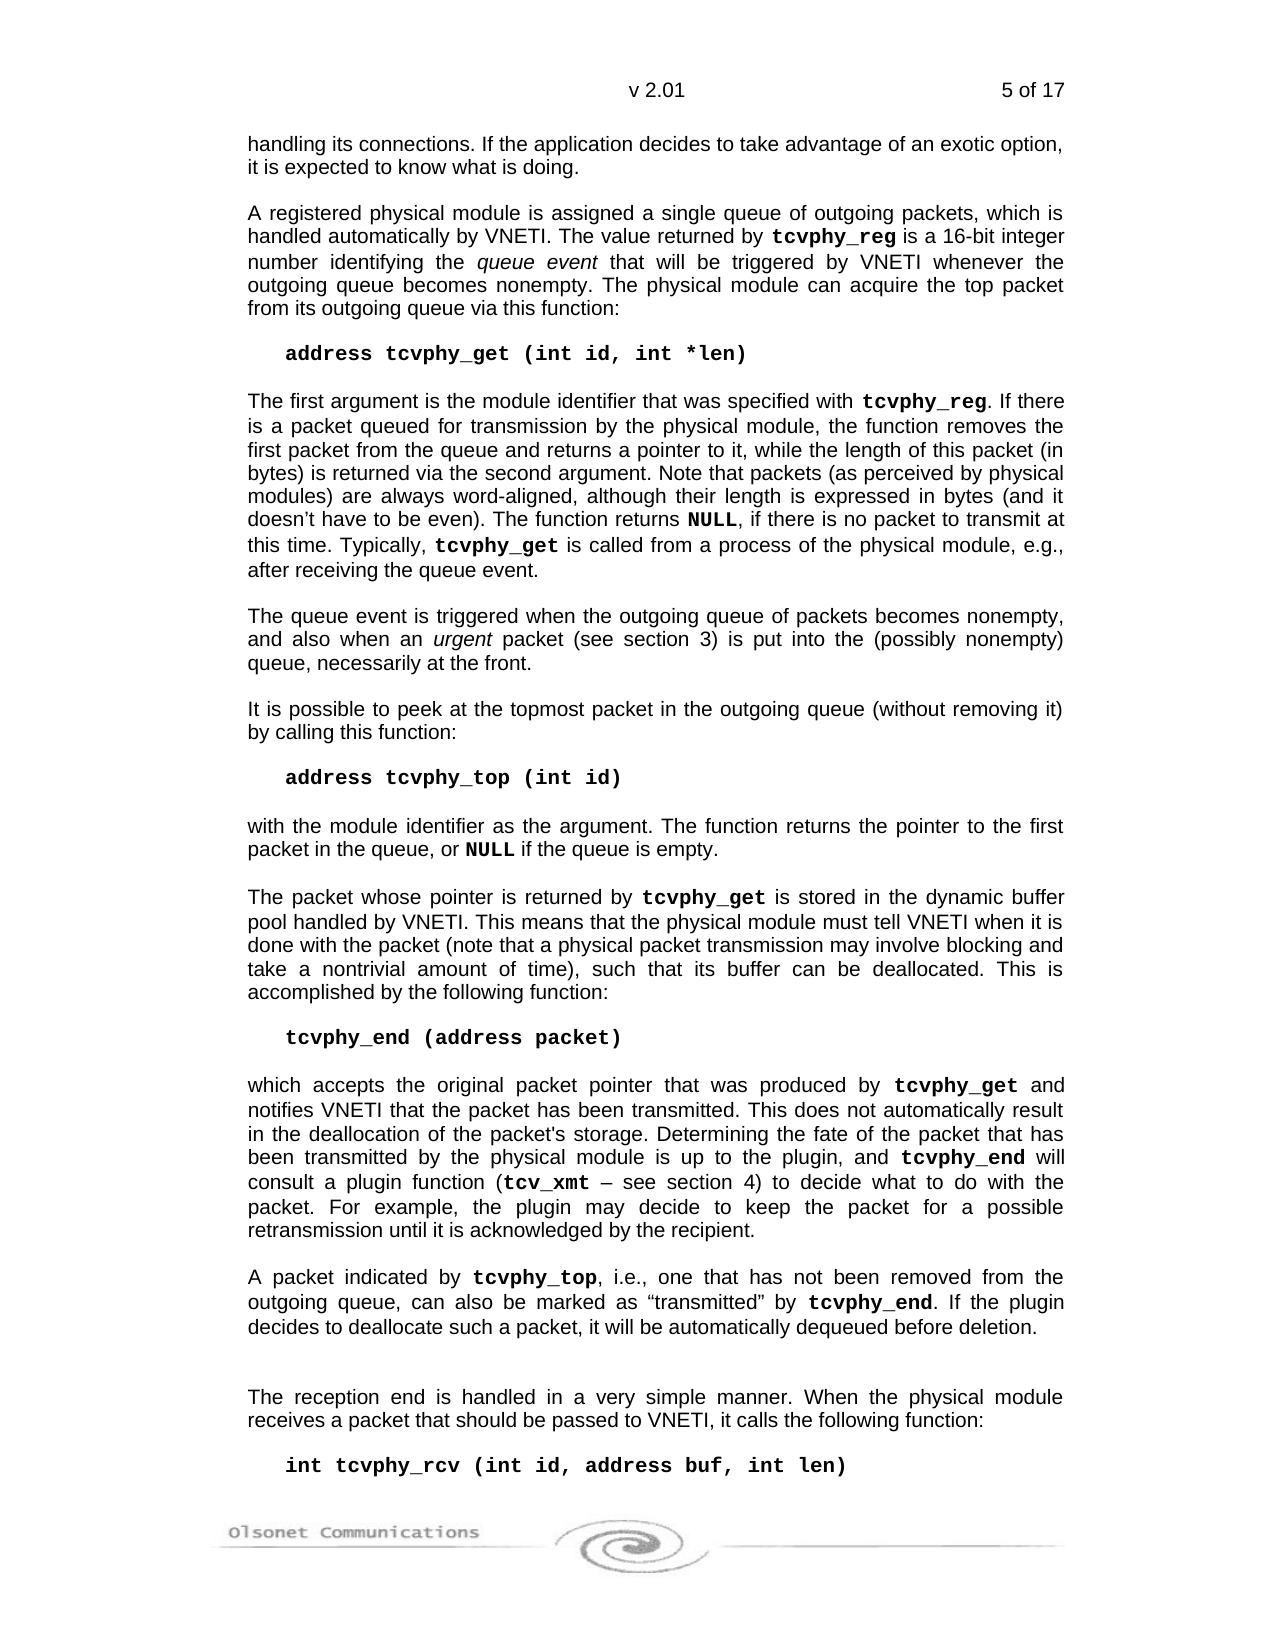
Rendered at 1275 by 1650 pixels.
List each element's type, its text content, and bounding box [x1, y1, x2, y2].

text The reception end is handled in a very simple manner. When the physical module receives a packet that should be passed to VNETI, it calls the following function: [247, 1385, 1065, 1432]
text A packet indicated by tcvphy_top, i.e., one that has not been removed from the outgoing queue, can also be marked as “transmitted” by tcvphy_end. If the plugin decides to deallocate such a packet, it will be automatically dequeued before deletion. [248, 1265, 1065, 1339]
text address tcvphy_top (int id) [285, 767, 1065, 791]
text handling its connections. If the application decides to take advantage of an exotic option, it is expected to know what is doing. [247, 132, 1065, 179]
text The first argument is the module identifier that was specified with tcvphy_reg. If there is a packet queued for transmission by the physical module, the function removes the first packet from the queue and returns a pointer to it, while the length of this packet (in bytes) is returned via the second argument. Note that packets (as perceived by physical modules) are always word-aligned, although their length is expressed in bytes (and it doesn’t have to be even). The function returns NULL, if there is no packet to transmit at this time. Typically, tcvphy_get is called from a process of the physical module, e.g., after receiving the queue event. [247, 390, 1065, 581]
text tcvphy_end (address packet) [285, 1027, 1065, 1051]
text A registered physical module is assigned a single queue of outgoing packets, which is handled automatically by VNETI. The value returned by tcvphy_reg is a 16-bit integer number identifying the queue event that will be triggered by VNETI whenever the outgoing queue becomes nonempty. The physical module can acquire the top packet from its outgoing queue via this function: [247, 202, 1065, 320]
text It is possible to peek at the topmost packet in the outgoing queue (without removing it) by calling this function: [247, 698, 1065, 744]
text address tcvphy_get (int id, int *len) [285, 343, 1065, 367]
picture [210, 1504, 1065, 1596]
text int tcvphy_rcv (int id, address buf, int len) [285, 1455, 1065, 1478]
text which accepts the original packet pointer that was produced by tcvphy_get and notifies VNETI that the packet has been transmitted. This does not automatically result in the deallocation of the packet's storage. Determining the fate of the packet that has been transmitted by the physical module is up to the plugin, and tcvphy_end will consult a plugin function (tcv_xmt – see section 4) to decide what to do with the packet. For example, the plugin may decide to keep the packet for a possible retransmission until it is acknowledged by the recipient. [248, 1074, 1065, 1242]
text The packet whose pointer is returned by tcvphy_get is stored in the dynamic buffer pool handled by VNETI. This means that the physical module must tell VNETI when it is done with the packet (note that a physical packet transmission may involve blocking and take a nontrivial amount of time), such that its buffer can be deallocated. This is accomplished by the following function: [247, 886, 1065, 1004]
text The queue event is triggered when the outgoing queue of packets becomes nonempty, and also when an urgent packet (see section 3) is put into the (possibly nonempty) queue, necessarily at the front. [247, 605, 1065, 674]
text with the module identifier as the argument. The function returns the pointer to the first packet in the queue, or NULL if the queue is empty. [247, 814, 1065, 862]
